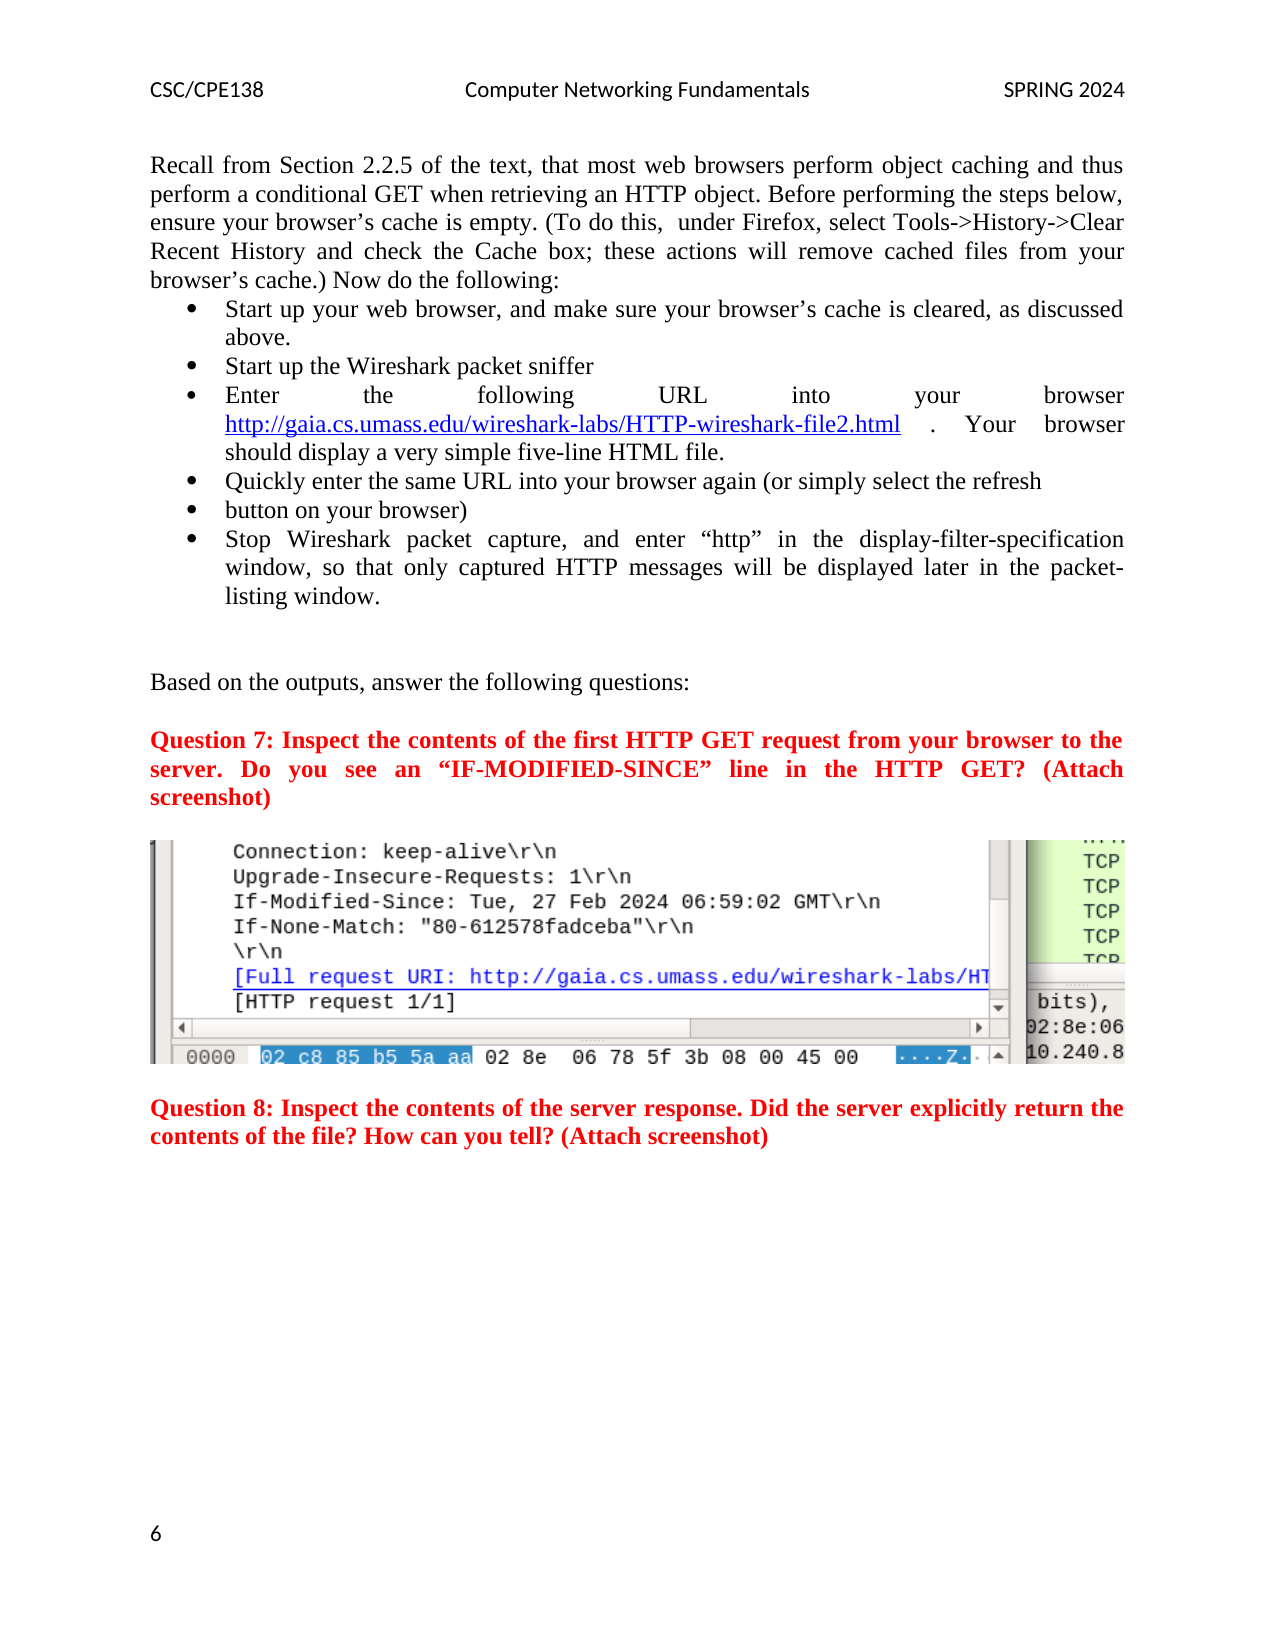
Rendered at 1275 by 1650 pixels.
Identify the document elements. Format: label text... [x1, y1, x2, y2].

list Start up your web browser, and make sure your browser’s cache is cleared, as discussed above. [187, 294, 1125, 351]
list button on your browser) [187, 495, 1125, 524]
list Quickly enter the same URL into your browser again (or simply select the refresh [187, 466, 1125, 495]
list Stop Wireshark packet capture, and enter “http” in the display-filter-specification window, so that only captured HTTP messages will be displayed later in the packet-listing window. [187, 524, 1125, 610]
text Based on the outputs, answer the following questions: [150, 667, 1125, 696]
picture [150, 840, 1125, 1064]
text Question 7: Inspect the contents of the first HTTP GET request from your browser to the server. Do you see an “IF-MODIFIED-SINCE” line in the HTTP GET? (Attach screenshot) [150, 725, 1125, 811]
text Question 8: Inspect the contents of the server response. Did the server explicitly return the contents of the file? How can you tell? (Attach screenshot) [150, 1093, 1125, 1150]
list Start up the Wireshark packet sniffer [187, 351, 1125, 380]
text Recall from Section 2.2.5 of the text, that most web browsers perform object caching and thus perform a conditional GET when retrieving an HTTP object. Before performing the steps below, ensure your browser’s cache is empty. (To do this, under Firefox, select Tools->History->Clear Recent History and check the Cache box; these actions will remove cached files from your browser’s cache.) Now do the following: [150, 150, 1125, 294]
list Enter the following URL into your browser http://gaia.cs.umass.edu/wireshark-labs/HTTP-wireshark-file2.html . Your browser should display a very simple five-line HTML file. [187, 380, 1125, 466]
